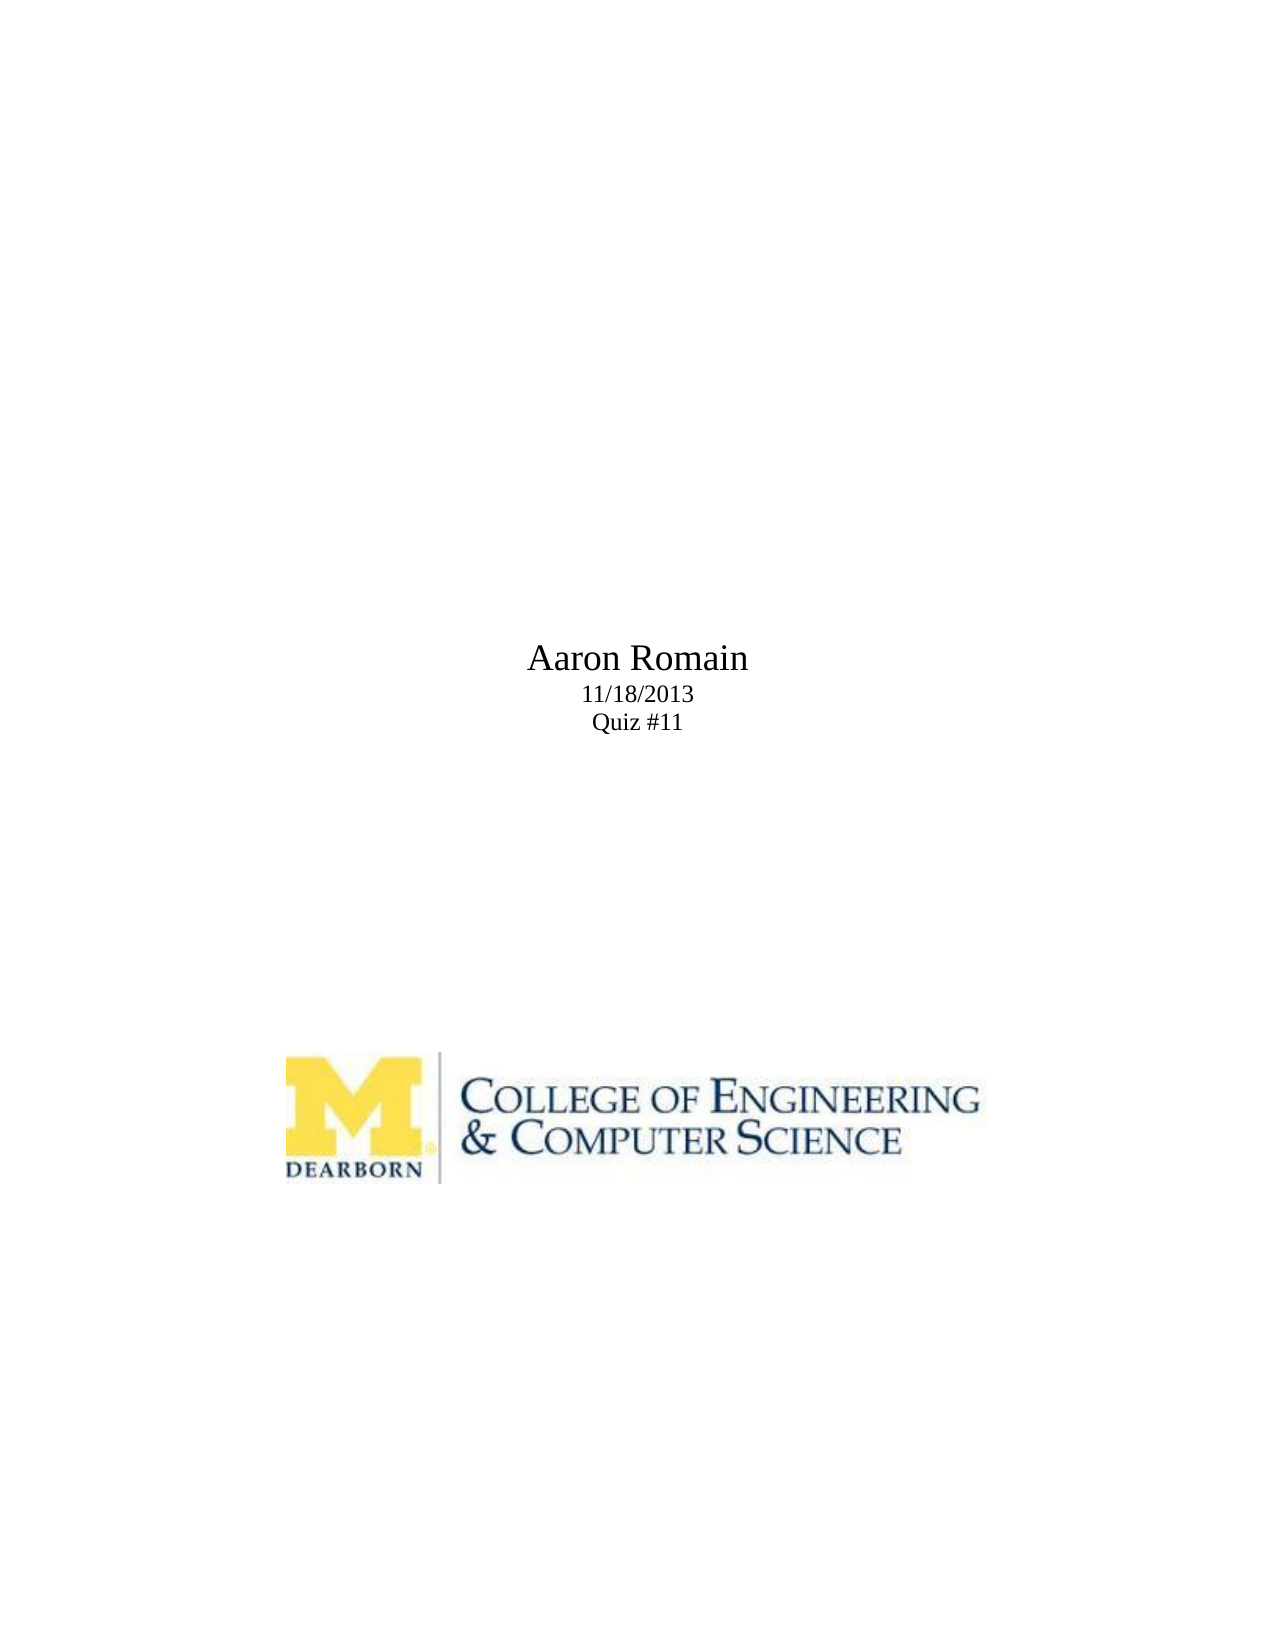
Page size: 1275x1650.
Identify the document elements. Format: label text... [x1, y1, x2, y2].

text 11/18/2013 [118, 679, 1157, 707]
picture [286, 1052, 989, 1184]
text Aaron Romain [118, 636, 1157, 679]
text Quiz #11 [118, 707, 1157, 736]
